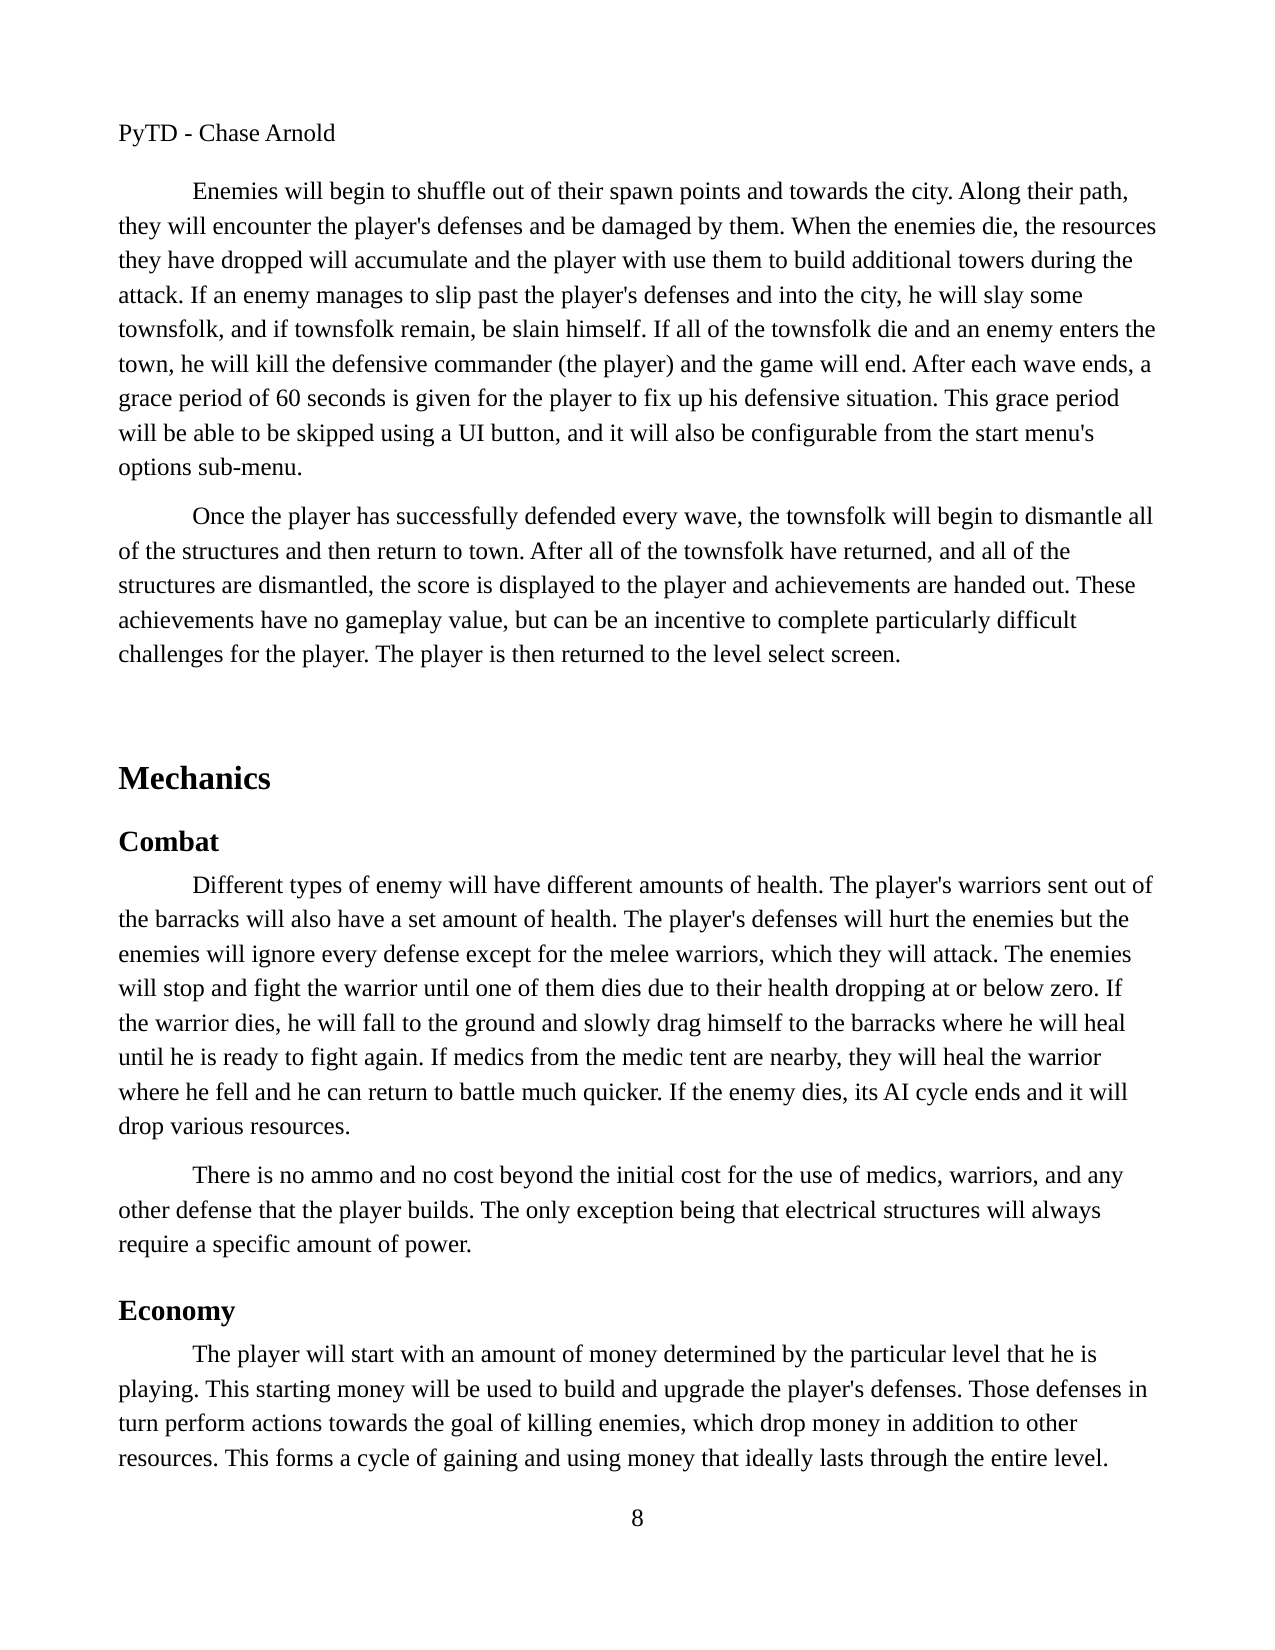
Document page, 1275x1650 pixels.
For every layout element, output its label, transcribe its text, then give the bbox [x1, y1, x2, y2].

text Once the player has successfully defended every wave, the townsfolk will begin to dismantle all of the structures and then return to town. After all of the townsfolk have returned, and all of the structures are dismantled, the score is displayed to the player and achievements are handed out. These achievements have no gameplay value, but can be an incentive to complete particularly difficult challenges for the player. The player is then returned to the level select screen. [118, 501, 1157, 668]
subtitle Economy [118, 1293, 1157, 1327]
text Different types of enemy will have different amounts of health. The player's warriors sent out of the barracks will also have a set amount of health. The player's defenses will hurt the enemies but the enemies will ignore every defense except for the melee warriors, which they will attack. The enemies will stop and fight the warrior until one of them dies due to their health dropping at or below zero. If the warrior dies, he will fall to the ground and slowly drag himself to the barracks where he will heal until he is ready to fight again. If medics from the medic tent are nearby, they will heal the warrior where he fell and he can return to battle much quicker. If the enemy dies, its AI cycle ends and it will drop various resources. [118, 870, 1157, 1140]
text Enemies will begin to shuffle out of their spawn points and towards the city. Along their path, they will encounter the player's defenses and be damaged by them. When the enemies die, the resources they have dropped will accumulate and the player with use them to build additional towers during the attack. If an enemy manages to slip past the player's defenses and into the city, he will slay some townsfolk, and if townsfolk remain, be slain himself. If all of the townsfolk die and an enemy enters the town, he will kill the defensive commander (the player) and the game will end. After each wave ends, a grace period of 60 seconds is given for the player to fix up his defensive situation. This grace period will be able to be skipped using a UI button, and it will also be configurable from the start menu's options sub-menu. [118, 176, 1157, 481]
subtitle Mechanics [118, 758, 1157, 797]
text The player will start with an amount of money determined by the particular level that he is playing. This starting money will be used to build and upgrade the player's defenses. Those defenses in turn perform actions towards the goal of killing enemies, which drop money in addition to other resources. This forms a cycle of gaining and using money that ideally lasts through the entire level. [118, 1339, 1157, 1472]
subtitle Combat [118, 824, 1157, 858]
text There is no ammo and no cost beyond the initial cost for the use of medics, warriors, and any other defense that the player builds. The only exception being that electrical structures will always require a specific amount of power. [118, 1161, 1157, 1258]
